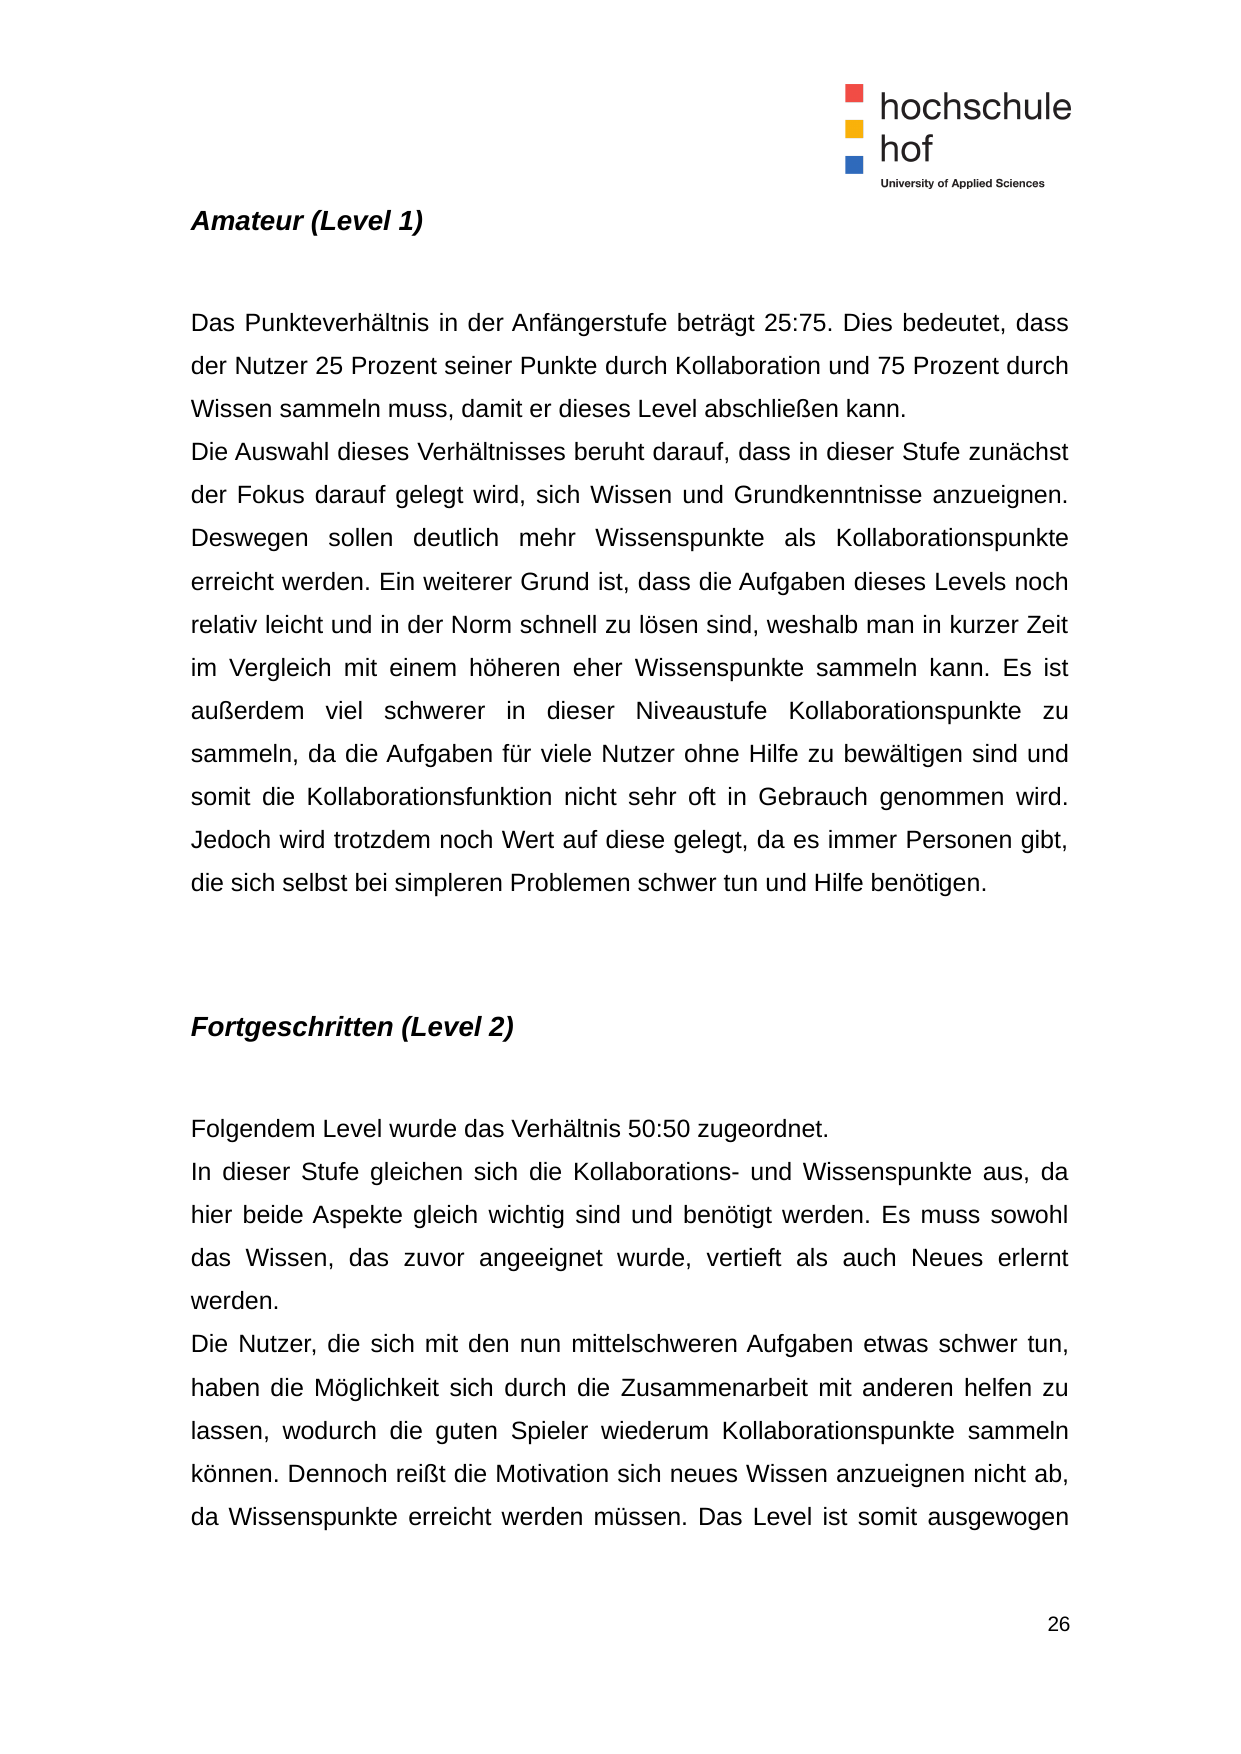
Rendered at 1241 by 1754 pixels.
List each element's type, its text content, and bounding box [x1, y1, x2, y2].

subtitle Fortgeschritten (Level 2) [191, 1010, 1070, 1042]
text Folgendem Level wurde das Verhältnis 50:50 zugeordnet. [191, 1114, 1070, 1142]
text Die Auswahl dieses Verhältnisses beruht darauf, dass in dieser Stufe zunächst der Fokus darauf gelegt wird, sich Wissen und Grundkenntnisse anzueignen. Deswegen sollen deutlich mehr Wissenspunkte als Kollaborationspunkte erreicht werden. Ein weiterer Grund ist, dass die Aufgaben dieses Levels noch relativ leicht und in der Norm schnell zu lösen sind, weshalb man in kurzer Zeit im Vergleich mit einem höheren eher Wissenspunkte sammeln kann. Es ist außerdem viel schwerer in dieser Niveaustufe Kollaborationspunkte zu sammeln, da die Aufgaben für viele Nutzer ohne Hilfe zu bewältigen sind und somit die Kollaborationsfunktion nicht sehr oft in Gebrauch genommen wird. Jedoch wird trotzdem noch Wert auf diese gelegt, da es immer Personen gibt, die sich selbst bei simpleren Problemen schwer tun und Hilfe benötigen. [191, 437, 1070, 897]
picture [845, 84, 1071, 189]
subtitle Amateur (Level 1) [191, 204, 1070, 236]
text Das Punkteverhältnis in der Anfängerstufe beträgt 25:75. Dies bedeutet, dass der Nutzer 25 Prozent seiner Punkte durch Kollaboration und 75 Prozent durch Wissen sammeln muss, damit er dieses Level abschließen kann. [191, 308, 1070, 423]
text Die Nutzer, die sich mit den nun mittelschweren Aufgaben etwas schwer tun, haben die Möglichkeit sich durch die Zusammenarbeit mit anderen helfen zu lassen, wodurch die guten Spieler wiederum Kollaborationspunkte sammeln können. Dennoch reißt die Motivation sich neues Wissen anzueignen nicht ab, da Wissenspunkte erreicht werden müssen. Das Level ist somit ausgewogen [191, 1329, 1070, 1531]
text In dieser Stufe gleichen sich die Kollaborations- und Wissenspunkte aus, da hier beide Aspekte gleich wichtig sind und benötigt werden. Es muss sowohl das Wissen, das zuvor angeeignet wurde, vertieft als auch Neues erlernt werden. [191, 1157, 1070, 1315]
